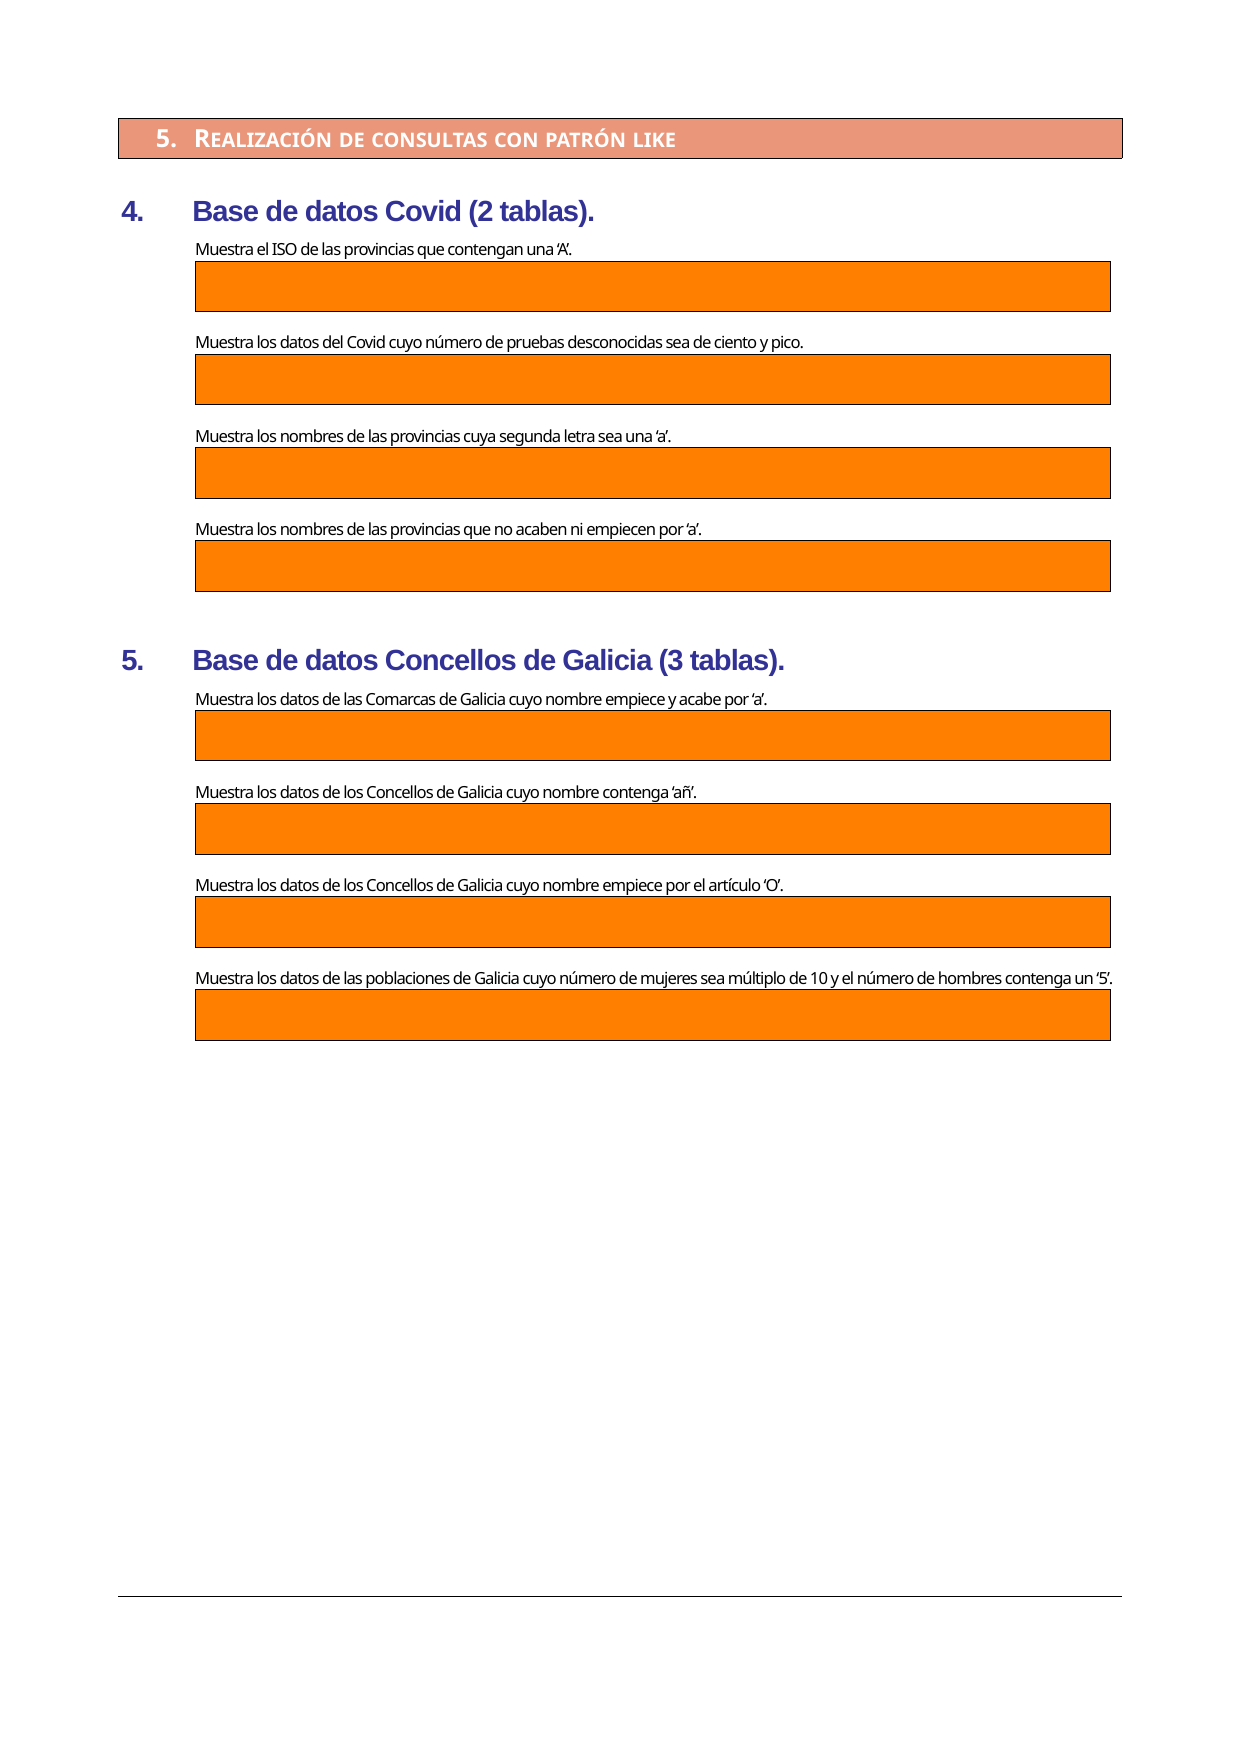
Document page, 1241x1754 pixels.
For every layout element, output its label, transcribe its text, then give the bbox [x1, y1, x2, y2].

text Muestra los datos de los Concellos de Galicia cuyo nombre empiece por el artículo ‘O’. [192, 873, 1122, 896]
text Muestra los datos de las Comarcas de Galicia cuyo nombre empiece y acabe por ‘a’. [192, 684, 1122, 710]
text 5. Base de datos Concellos de Galicia (3 tablas). [118, 640, 1122, 679]
text Muestra los datos de los Concellos de Galicia cuyo nombre contenga ‘añ’. [192, 780, 1122, 803]
text Muestra los datos del Covid cuyo número de pruebas desconocidas sea de ciento y pico. [192, 331, 1122, 354]
text 4. Base de datos Covid (2 tablas). [118, 191, 1122, 230]
text Muestra los nombres de las provincias que no acaben ni empiecen por ‘a’. [192, 518, 1122, 540]
text Muestra los datos de las poblaciones de Galicia cuyo número de mujeres sea múltiplo de 10 y el número de hombres contenga un ‘5’. [192, 967, 1122, 989]
text Muestra los nombres de las provincias cuya segunda letra sea una ‘a’. [192, 424, 1122, 447]
text Muestra el ISO de las provincias que contengan una ‘A’. [192, 235, 1122, 261]
